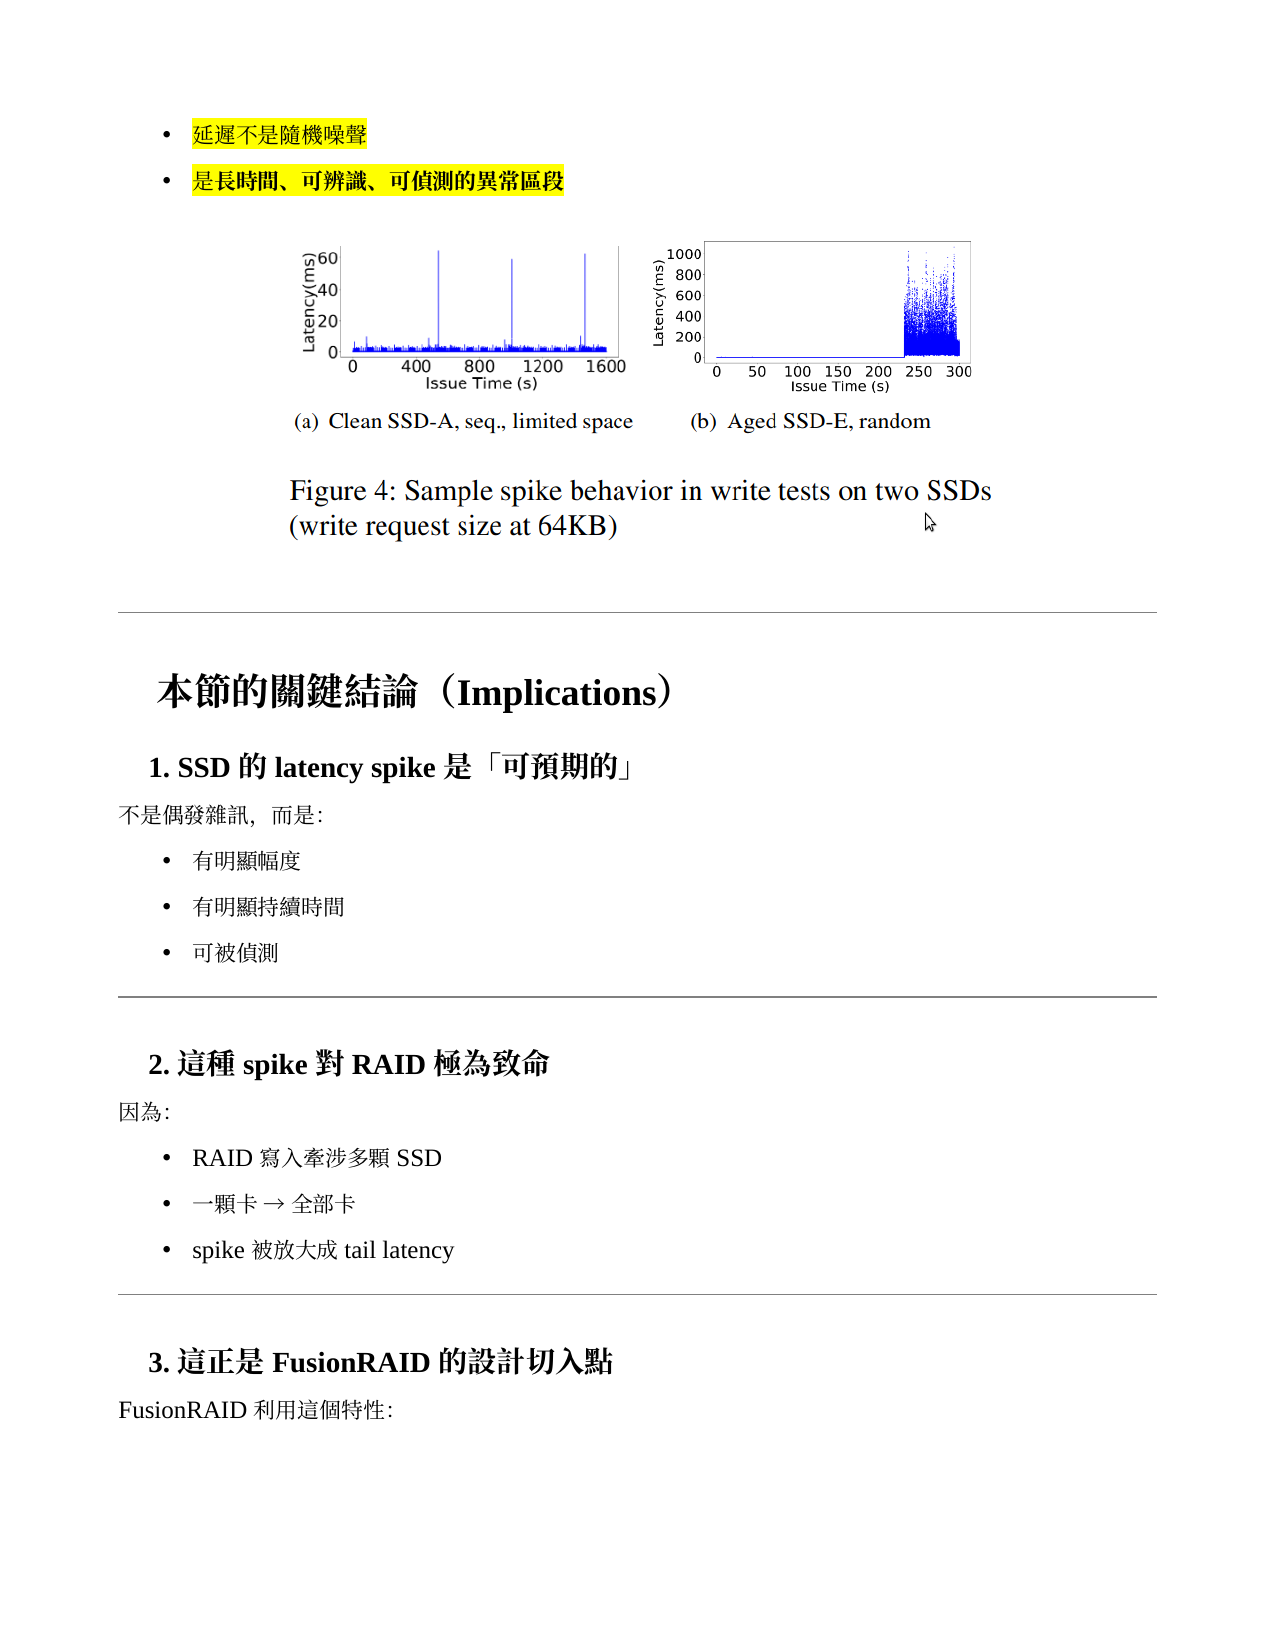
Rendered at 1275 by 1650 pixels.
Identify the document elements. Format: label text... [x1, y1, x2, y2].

list RAID 寫入牽涉多顆 SSD [162, 1141, 1157, 1173]
text 不是偶發雜訊，而是： [118, 798, 1157, 829]
list 是長時間、可辨識、可偵測的異常區段 [162, 164, 1157, 196]
text 因為： [118, 1095, 1157, 1127]
subtitle ✅ 1. SSD 的 latency spike 是「可預期的」 [118, 744, 1157, 786]
list spike 被放大成 tail latency [162, 1233, 1157, 1265]
list 可被偵測 [162, 936, 1157, 968]
list 一顆卡 → 全部卡 [162, 1187, 1157, 1219]
subtitle ✅ 3. 這正是 FusionRAID 的設計切入點 [118, 1338, 1157, 1380]
subtitle 🎯 本節的關鍵結論（Implications） [118, 663, 1157, 717]
list 有明顯持續時間 [162, 890, 1157, 922]
list 有明顯幅度 [162, 844, 1157, 876]
list 延遲不是隨機噪聲 [162, 118, 1157, 149]
picture [265, 210, 1010, 555]
subtitle ✅ 2. 這種 spike 對 RAID 極為致命 [118, 1041, 1157, 1083]
text FusionRAID 利用這個特性： [118, 1393, 1157, 1424]
